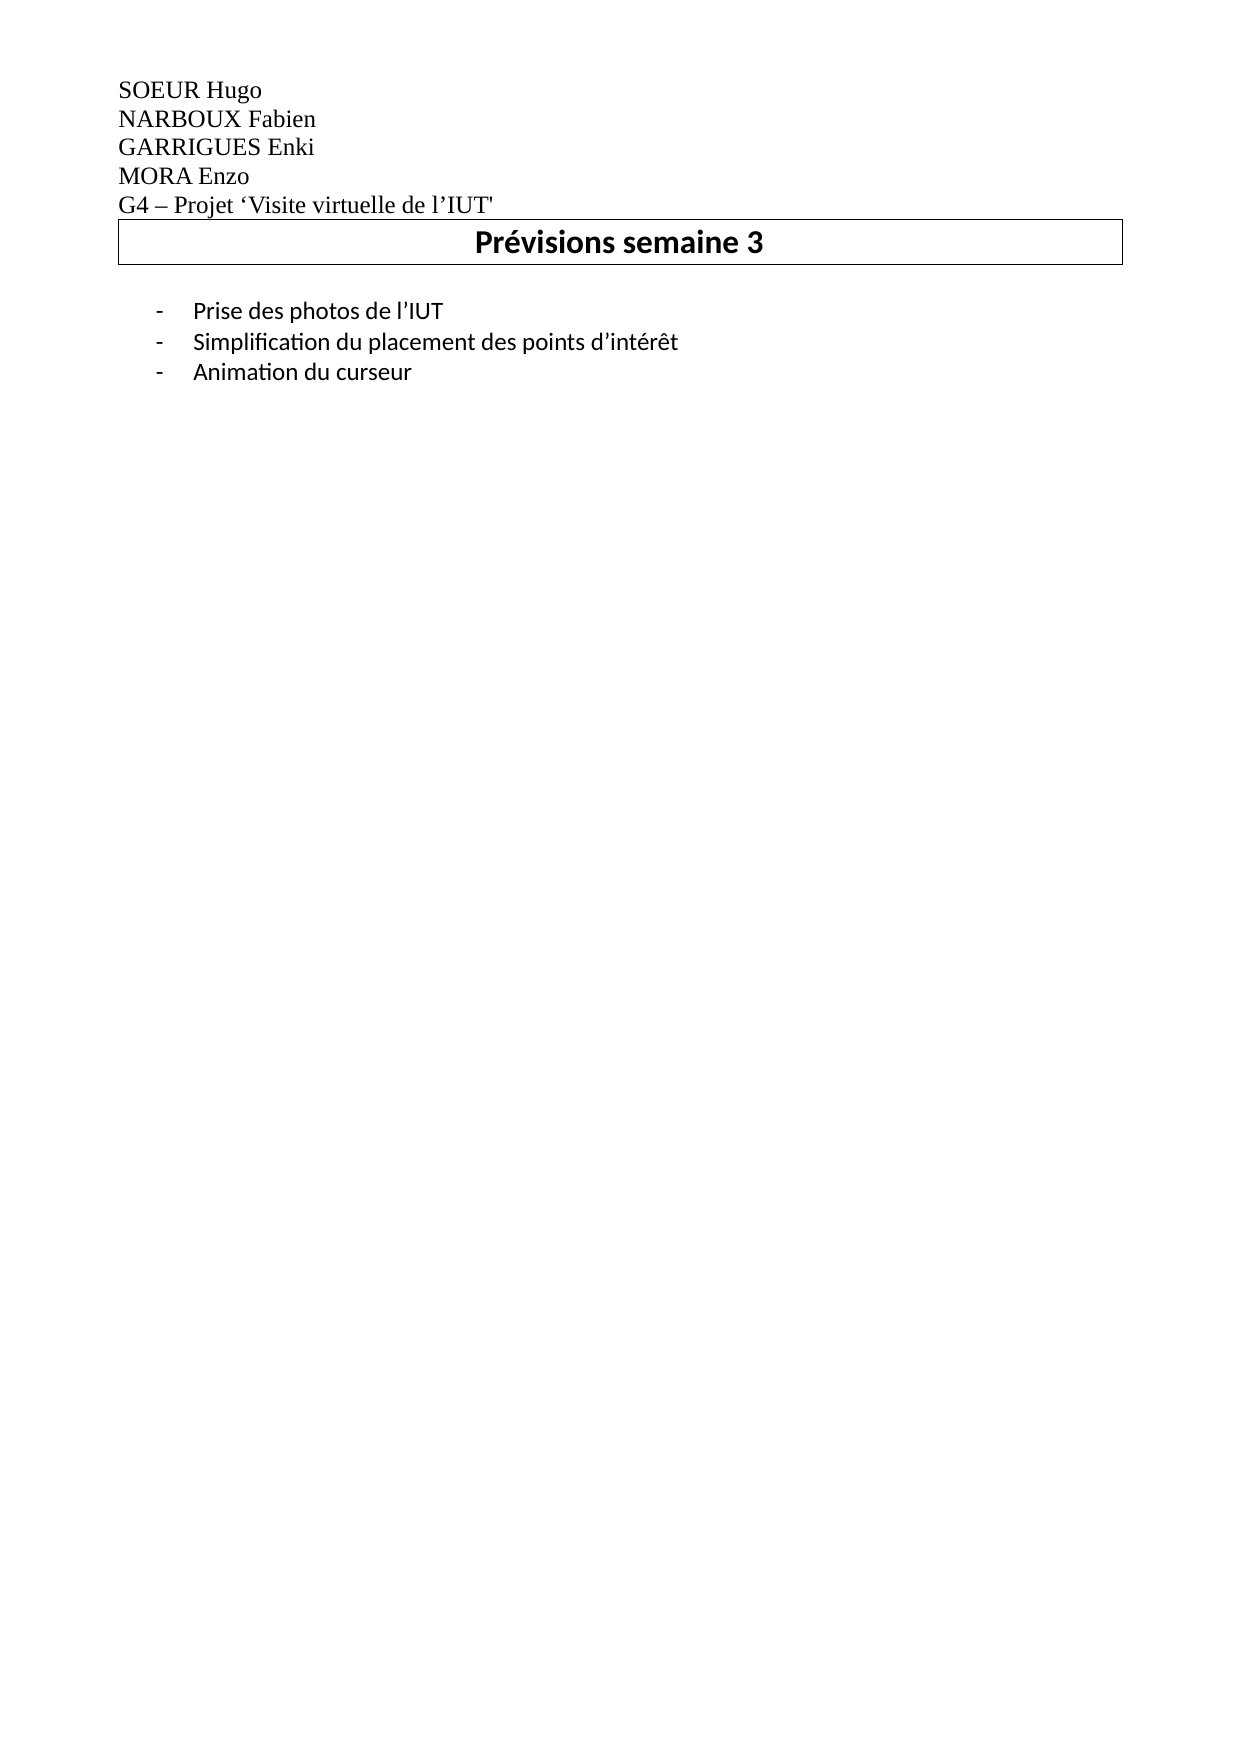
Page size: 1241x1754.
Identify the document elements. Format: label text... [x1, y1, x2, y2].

text Prévisions semaine 3 [119, 220, 1122, 264]
list Simplification du placement des points d’intérêt [156, 326, 1122, 356]
list Prise des photos de l’IUT [156, 295, 1122, 326]
list Animation du curseur [156, 356, 1122, 387]
